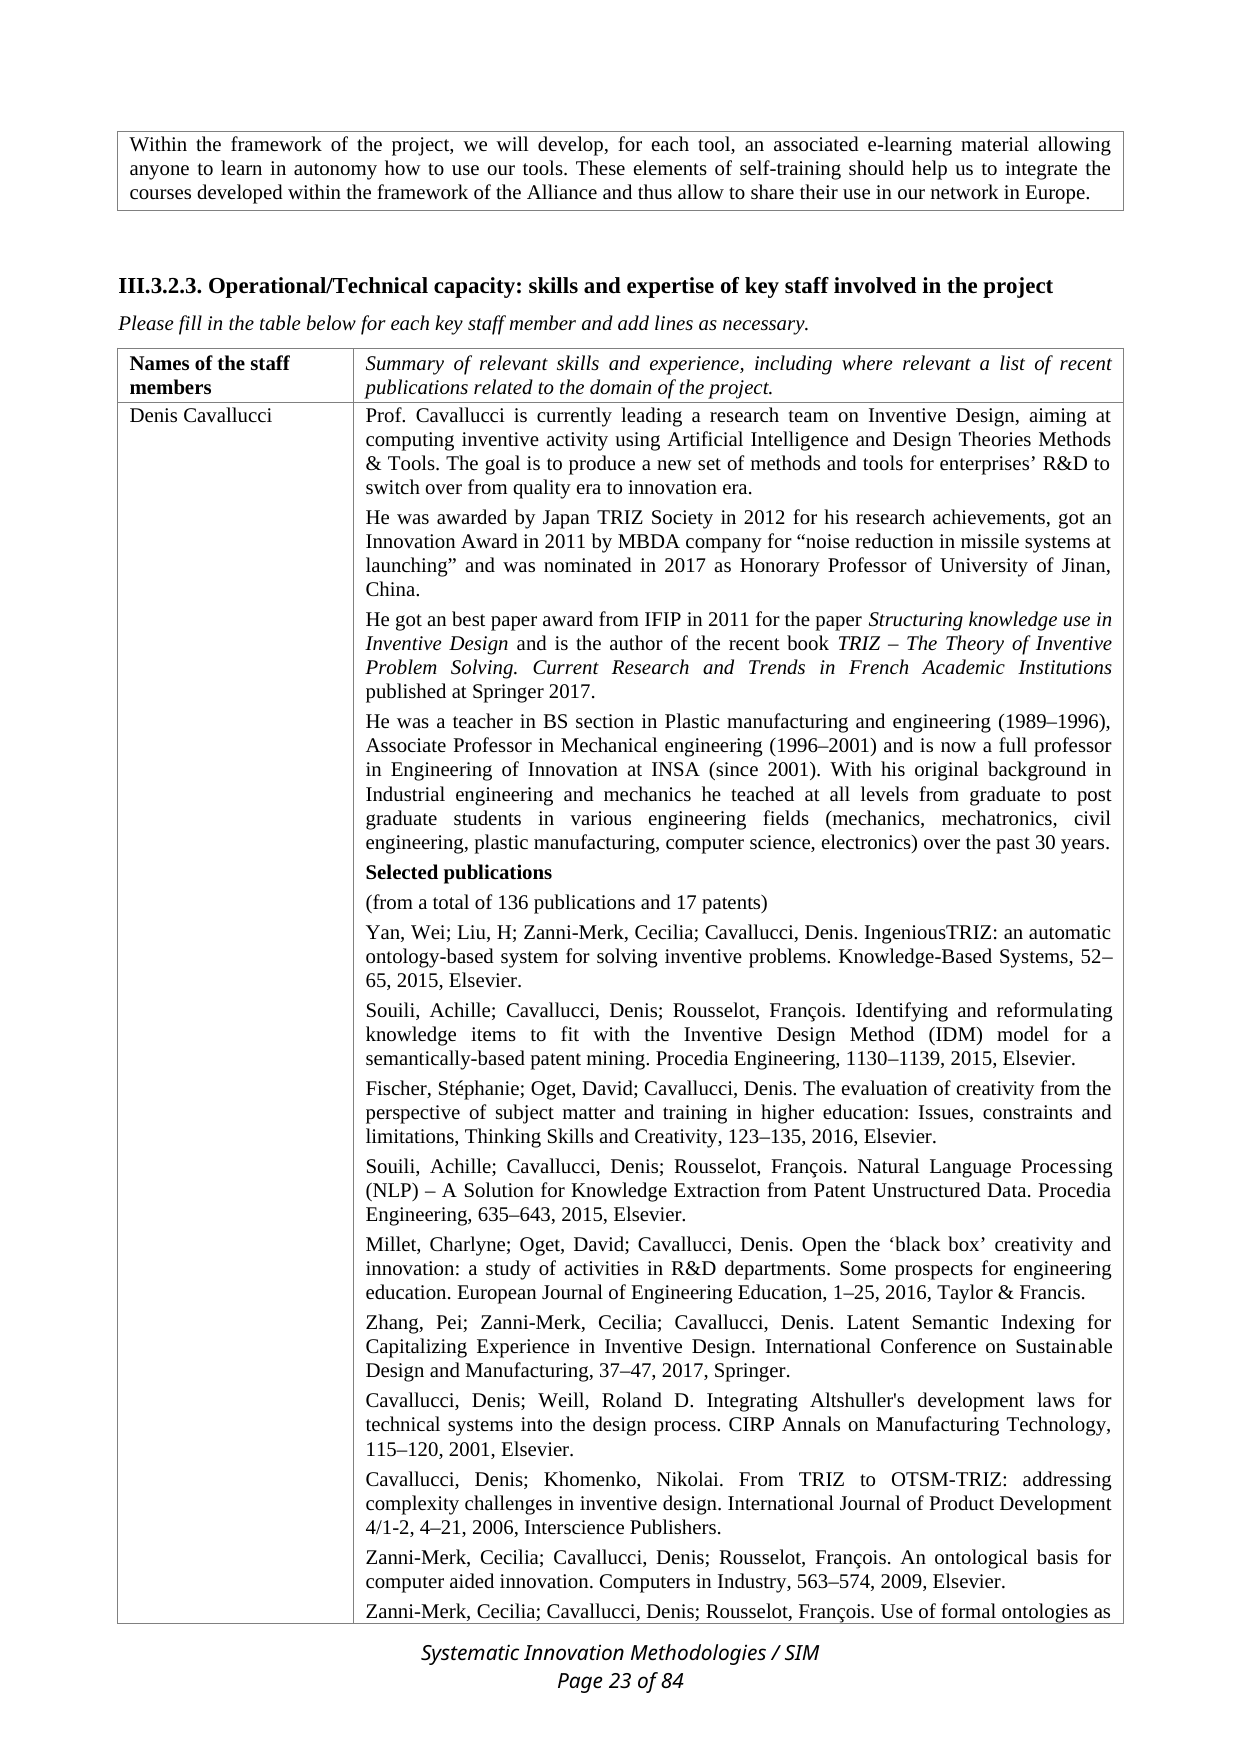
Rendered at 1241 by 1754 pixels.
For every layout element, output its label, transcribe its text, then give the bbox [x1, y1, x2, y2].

table_header Summary of relevant skills and experience, including where relevant a list of recent publications related to the domain of the project. [354, 349, 1123, 402]
table_header Within the framework of the project, we will develop, for each tool, an associated e-learning material allowing anyone to learn in autonomy how to use our tools. These elements of self-training should help us to integrate the courses developed within the framework of the Alliance and thus allow to share their use in our network in Europe. [118, 132, 1123, 210]
table_header Names of the staff members [118, 349, 353, 402]
table_cell Prof. Cavallucci is currently leading a research team on Inventive Design, aiming at computing inventive activity using Artificial Intelligence and Design Theories Methods & Tools. The goal is to produce a new set of methods and tools for enterprises’ R&D to switch over from quality era to innovation era. He was awarded by Japan TRIZ Society in 2012 for his research achievements, got an Innovation Award in 2011 by MBDA company for “noise reduction in missile systems at launching” and was nominated in 2017 as Honorary Professor of University of Jinan, China. He got an best paper award from IFIP in 2011 for the paper Structuring knowledge use in Inventive Design and is the author of the recent book TRIZ – The Theory of Inventive Problem Solving. Current Research and Trends in French Academic Institutions published at Springer 2017. He was a teacher in BS section in Plastic manufacturing and engineering (1989–1996), Associate Professor in Mechanical engineering (1996–2001) and is now a full professor in Engineering of Innovation at INSA (since 2001). With his original background in Industrial engineering and mechanics he teached at all levels from graduate to post graduate students in various engineering fields (mechanics, mechatronics, civil engineering, plastic manufacturing, computer science, electronics) over the past 30 years. Selected publications (from a total of 136 publications and 17 patents) Yan, Wei; Liu, H; Zanni-Merk, Cecilia; Cavallucci, Denis. IngeniousTRIZ: an automatic ontology-based system for solving inventive problems. Knowledge-Based Systems, 52–65, 2015, Elsevier. Souili, Achille; Cavallucci, Denis; Rousselot, François. Identifying and reformula­ting knowledge items to fit with the Inventive Design Method (IDM) model for a semantically-based patent mining. Procedia Engineering, 1130–1139, 2015, Elsevier. Fischer, Stéphanie; Oget, David; Cavallucci, Denis. The evaluation of creativity from the perspective of subject matter and training in higher education: Issues, constraints and limitations, Thinking Skills and Creativity, 123–135, 2016, Elsevier. Souili, Achille; Cavallucci, Denis; Rousselot, François. Natural Language Proces­sing (NLP) – A Solution for Knowledge Extraction from Patent Unstructured Data. Procedia Engineering, 635–643, 2015, Elsevier. Millet, Charlyne; Oget, David; Cavallucci, Denis. Open the ‘black box’ creativity and innovation: a study of activities in R&D departments. Some prospects for engineering education. European Journal of Engineering Education, 1–25, 2016, Taylor & Francis. Zhang, Pei; Zanni-Merk, Cecilia; Cavallucci, Denis. Latent Semantic Indexing for Capitalizing Experience in Inventive Design. International Conference on Sustain­able Design and Manufacturing, 37–47, 2017, Springer. Cavallucci, Denis; Weill, Roland D. Integrating Altshuller's development laws for technical systems into the design process. CIRP Annals on Manufacturing Technology, 115–120, 2001, Elsevier. Cavallucci, Denis; Khomenko, Nikolai. From TRIZ to OTSM-TRIZ: addressing complexity challenges in inventive design. International Journal of Product Development 4/1-2, 4–21, 2006, Interscience Publishers. Zanni-Merk, Cecilia; Cavallucci, Denis; Rousselot, François. An ontological basis for computer aided innovation. Computers in Industry, 563–574, 2009, Elsevier. Zanni-Merk, Cecilia; Cavallucci, Denis; Rousselot, François. Use of formal ontologies as [354, 403, 1123, 1623]
table_cell Denis Cavallucci [118, 403, 353, 1623]
text Please fill in the table below for each key staff member and add lines as necessary. [118, 311, 1122, 335]
text III.3.2.3. Operational/Technical capacity: skills and expertise of key staff involved in the project [118, 272, 1122, 298]
